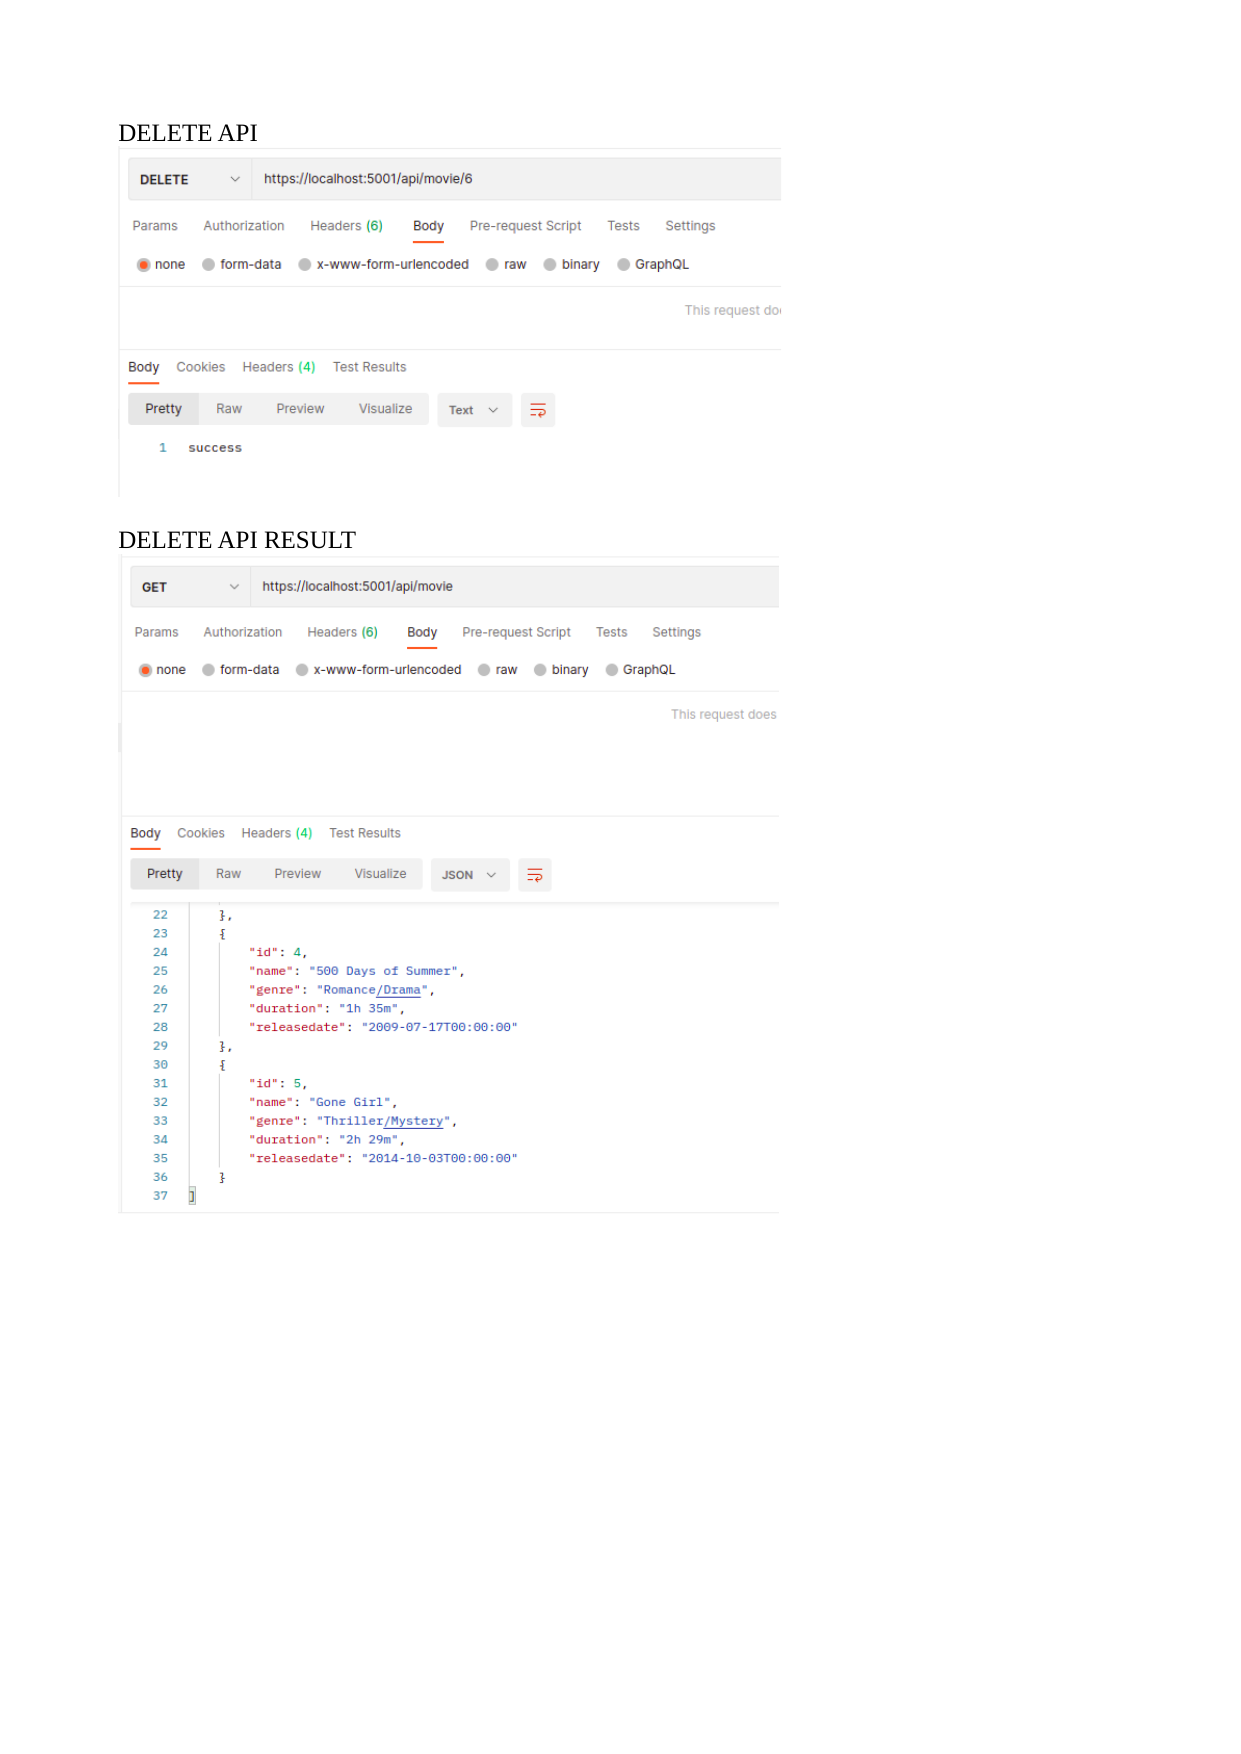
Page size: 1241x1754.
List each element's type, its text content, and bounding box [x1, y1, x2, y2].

text DELETE API [118, 118, 1122, 147]
picture [118, 554, 585, 1223]
text DELETE API RESULT [118, 525, 1122, 554]
picture [118, 146, 576, 497]
